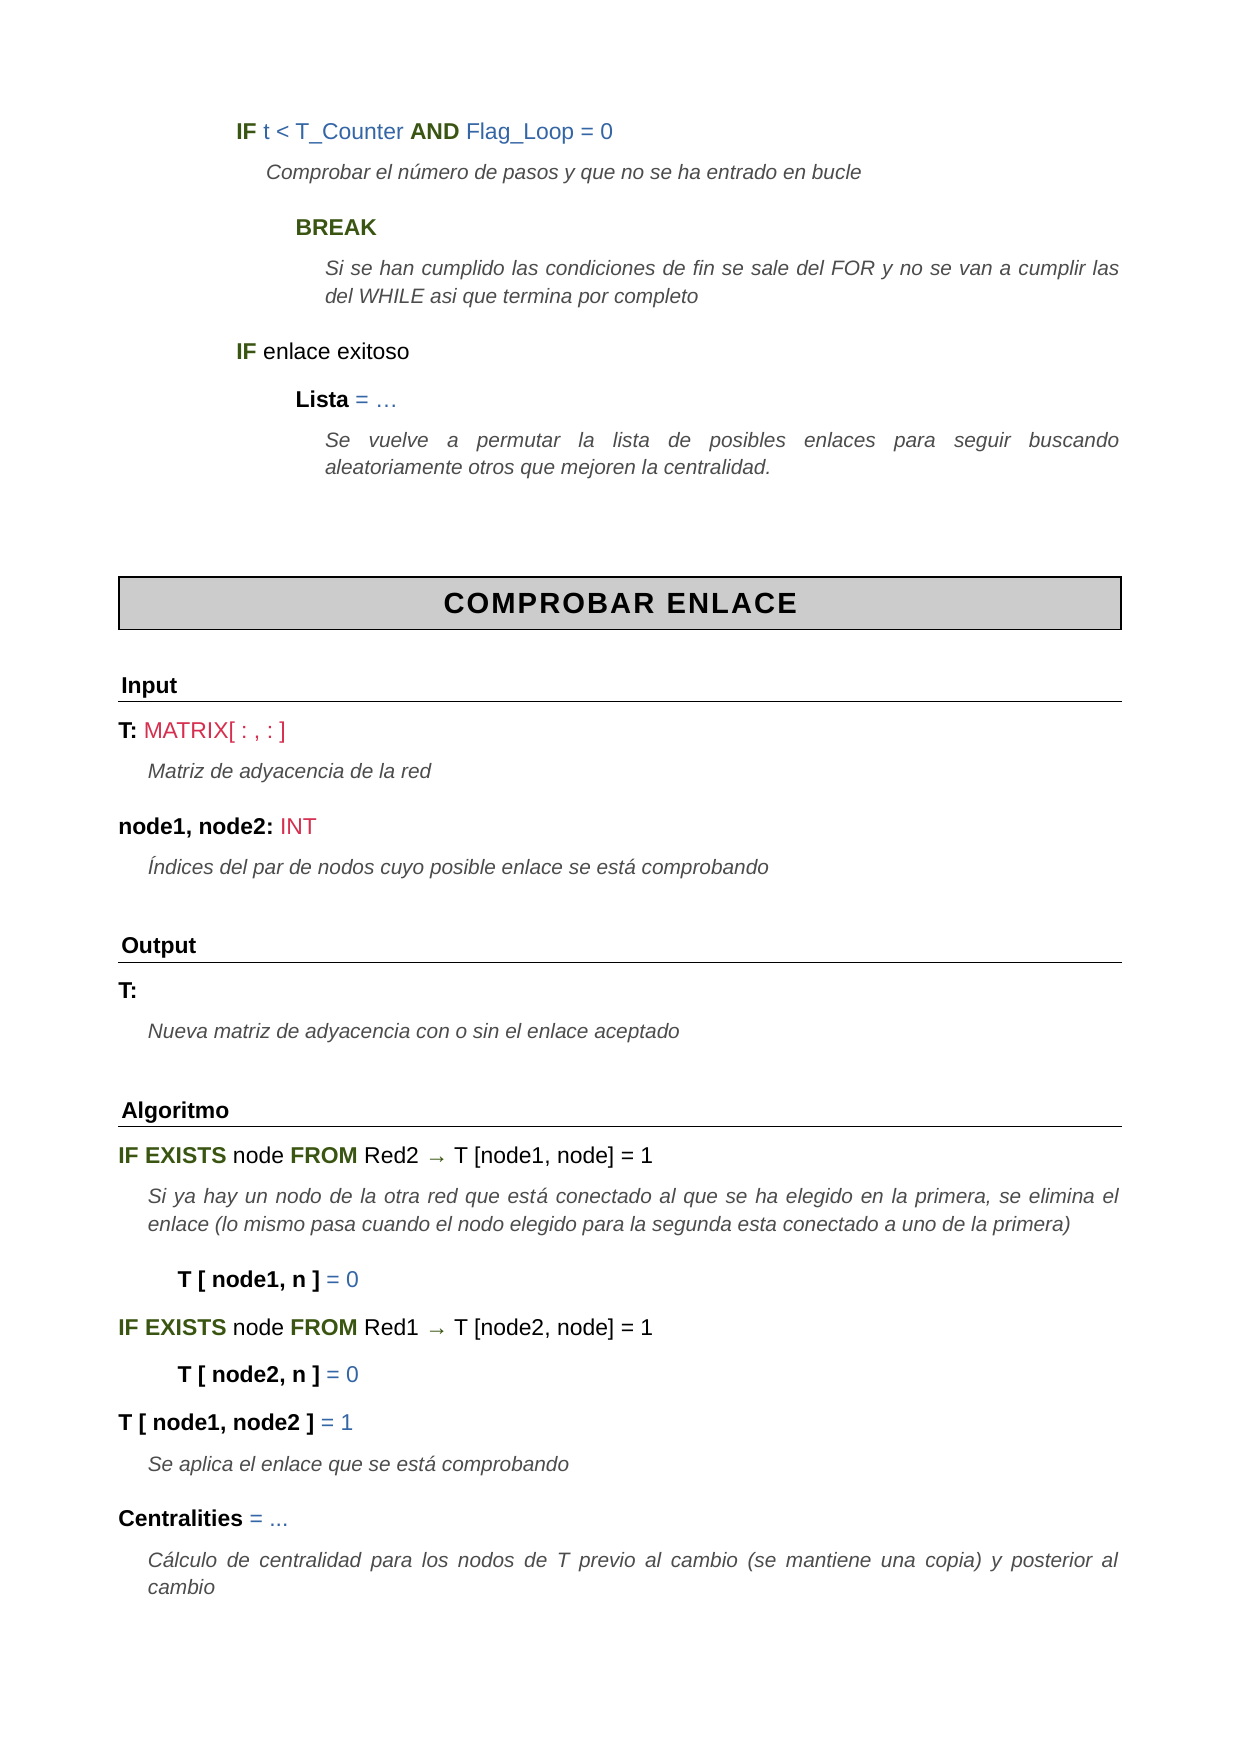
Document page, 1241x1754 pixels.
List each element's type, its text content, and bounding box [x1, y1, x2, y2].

text Nueva matriz de adyacencia con o sin el enlace aceptado [148, 1019, 1122, 1043]
text Si se han cumplido las condiciones de fin se sale del FOR y no se van a cumplir las del WHILE asi que termina por completo [325, 256, 1122, 308]
text T: [118, 977, 1122, 1004]
text Matriz de adyacencia de la red [148, 759, 1122, 783]
text Centralities = ... [118, 1505, 1122, 1532]
text IF EXISTS node FROM Red2 → T [node1, node] = 1 [118, 1142, 1122, 1168]
subtitle Input [118, 669, 1122, 701]
subtitle COMPROBAR ENLACE [120, 578, 1120, 629]
text IF EXISTS node FROM Red1 → T [node2, node] = 1 [118, 1313, 1122, 1340]
text Se aplica el enlace que se está comprobando [148, 1451, 1122, 1475]
subtitle Output [118, 929, 1122, 962]
text BREAK [295, 214, 1122, 241]
text Si ya hay un nodo de la otra red que está conectado al que se ha elegido en la primera, se elimina el enlace (lo mismo pasa cuando el nodo elegido para la segunda esta conectado a uno de la primera) [148, 1184, 1122, 1236]
text T: MATRIX[ : , : ] [118, 717, 1122, 743]
text T [ node2, n ] = 0 [177, 1361, 1122, 1388]
subtitle Algoritmo [118, 1094, 1122, 1126]
text T [ node1, node2 ] = 1 [118, 1409, 1122, 1436]
text Lista = … [295, 386, 1122, 412]
text Se vuelve a permutar la lista de posibles enlaces para seguir buscando aleatoriamente otros que mejoren la centralidad. [325, 428, 1122, 479]
text Índices del par de nodos cuyo posible enlace se está comprobando [148, 855, 1122, 879]
text Cálculo de centralidad para los nodos de T previo al cambio (se mantiene una copia) y posterior al cambio [148, 1547, 1122, 1599]
text node1, node2: INT [118, 813, 1122, 839]
text IF enlace exitoso [236, 338, 1122, 364]
text IF t < T_Counter AND Flag_Loop = 0 [236, 118, 1122, 144]
text Comprobar el número de pasos y que no se ha entrado en bucle [266, 160, 1122, 184]
text T [ node1, n ] = 0 [177, 1266, 1122, 1292]
